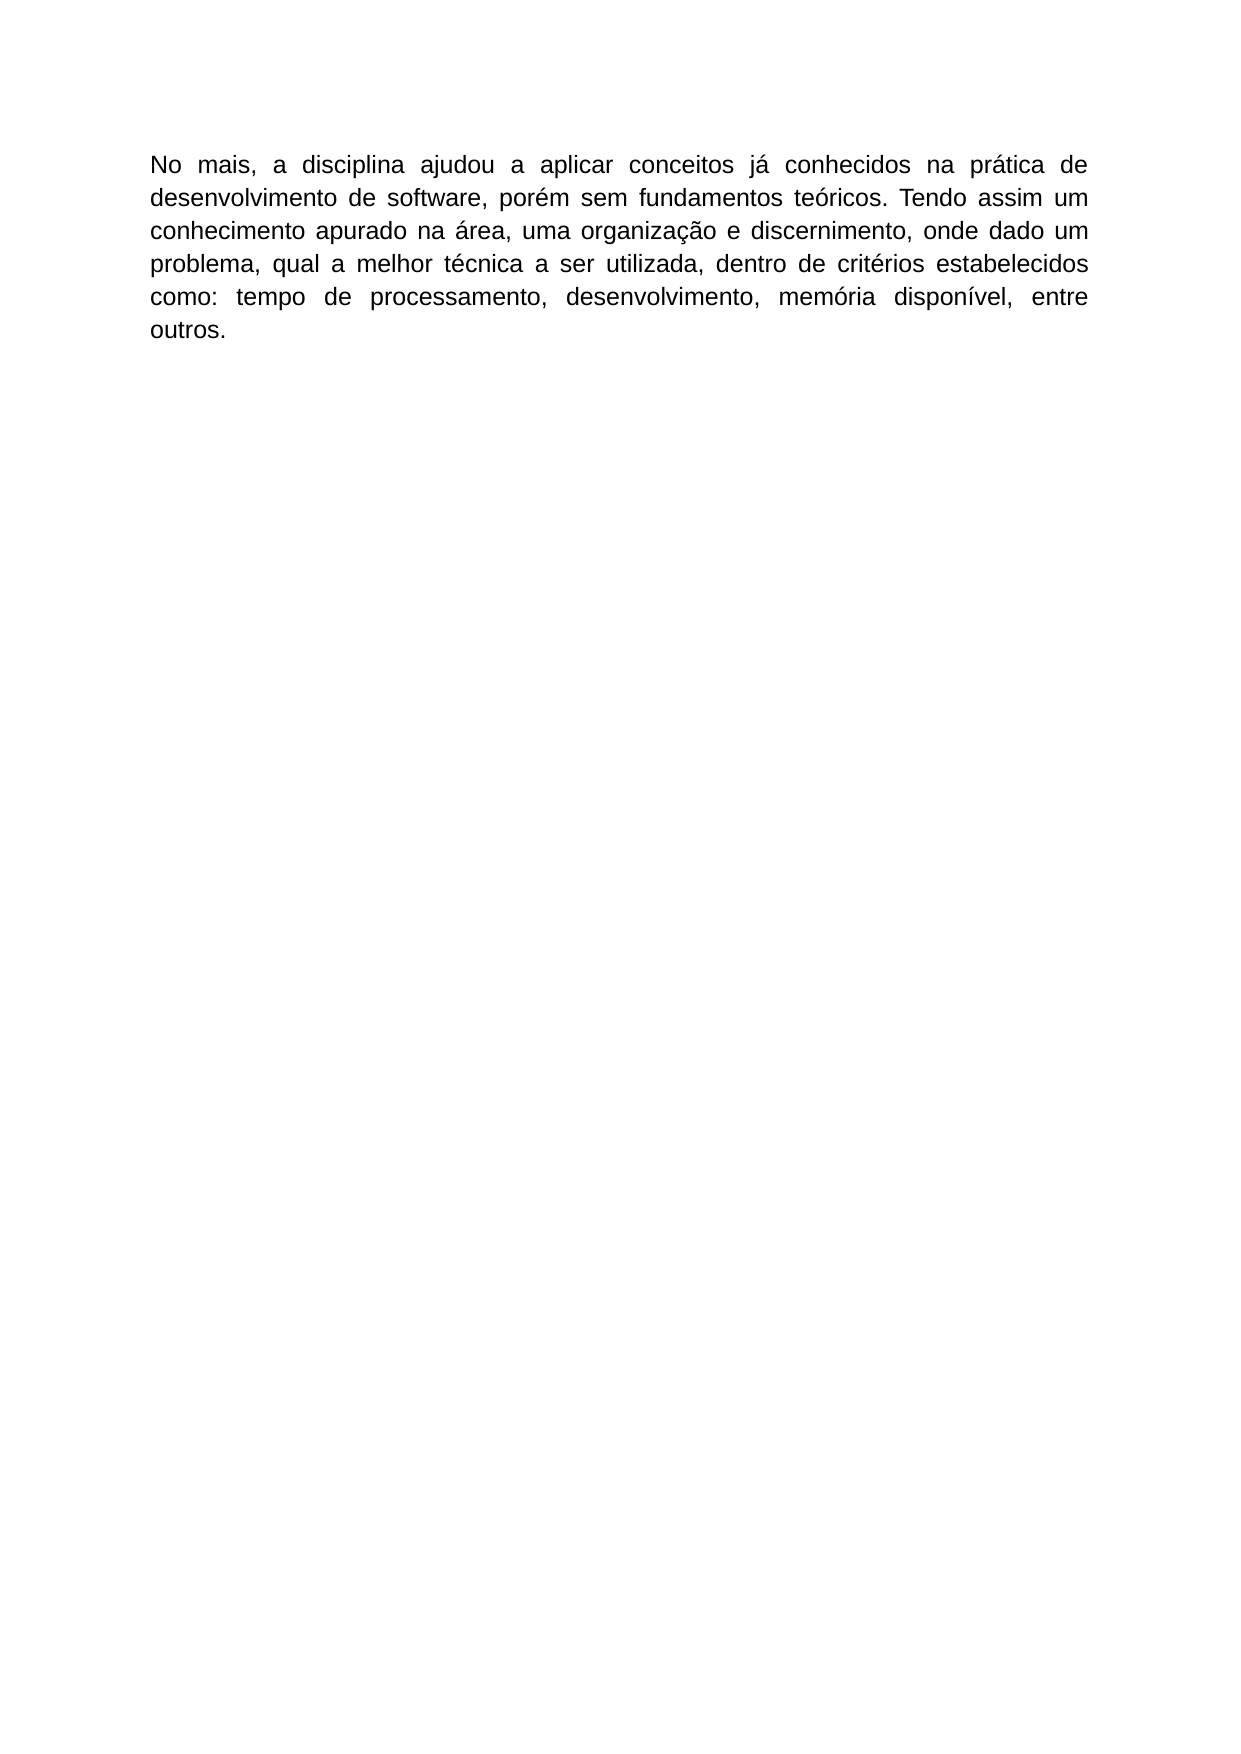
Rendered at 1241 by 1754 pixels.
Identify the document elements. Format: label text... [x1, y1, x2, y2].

text No mais, a disciplina ajudou a aplicar conceitos já conhecidos na prática de desenvolvimento de software, porém sem fundamentos teóricos. Tendo assim um conhecimento apurado na área, uma organização e discernimento, onde dado um problema, qual a melhor técnica a ser utilizada, dentro de critérios estabelecidos como: tempo de processamento, desenvolvimento, memória disponível, entre outros. [150, 150, 1090, 344]
